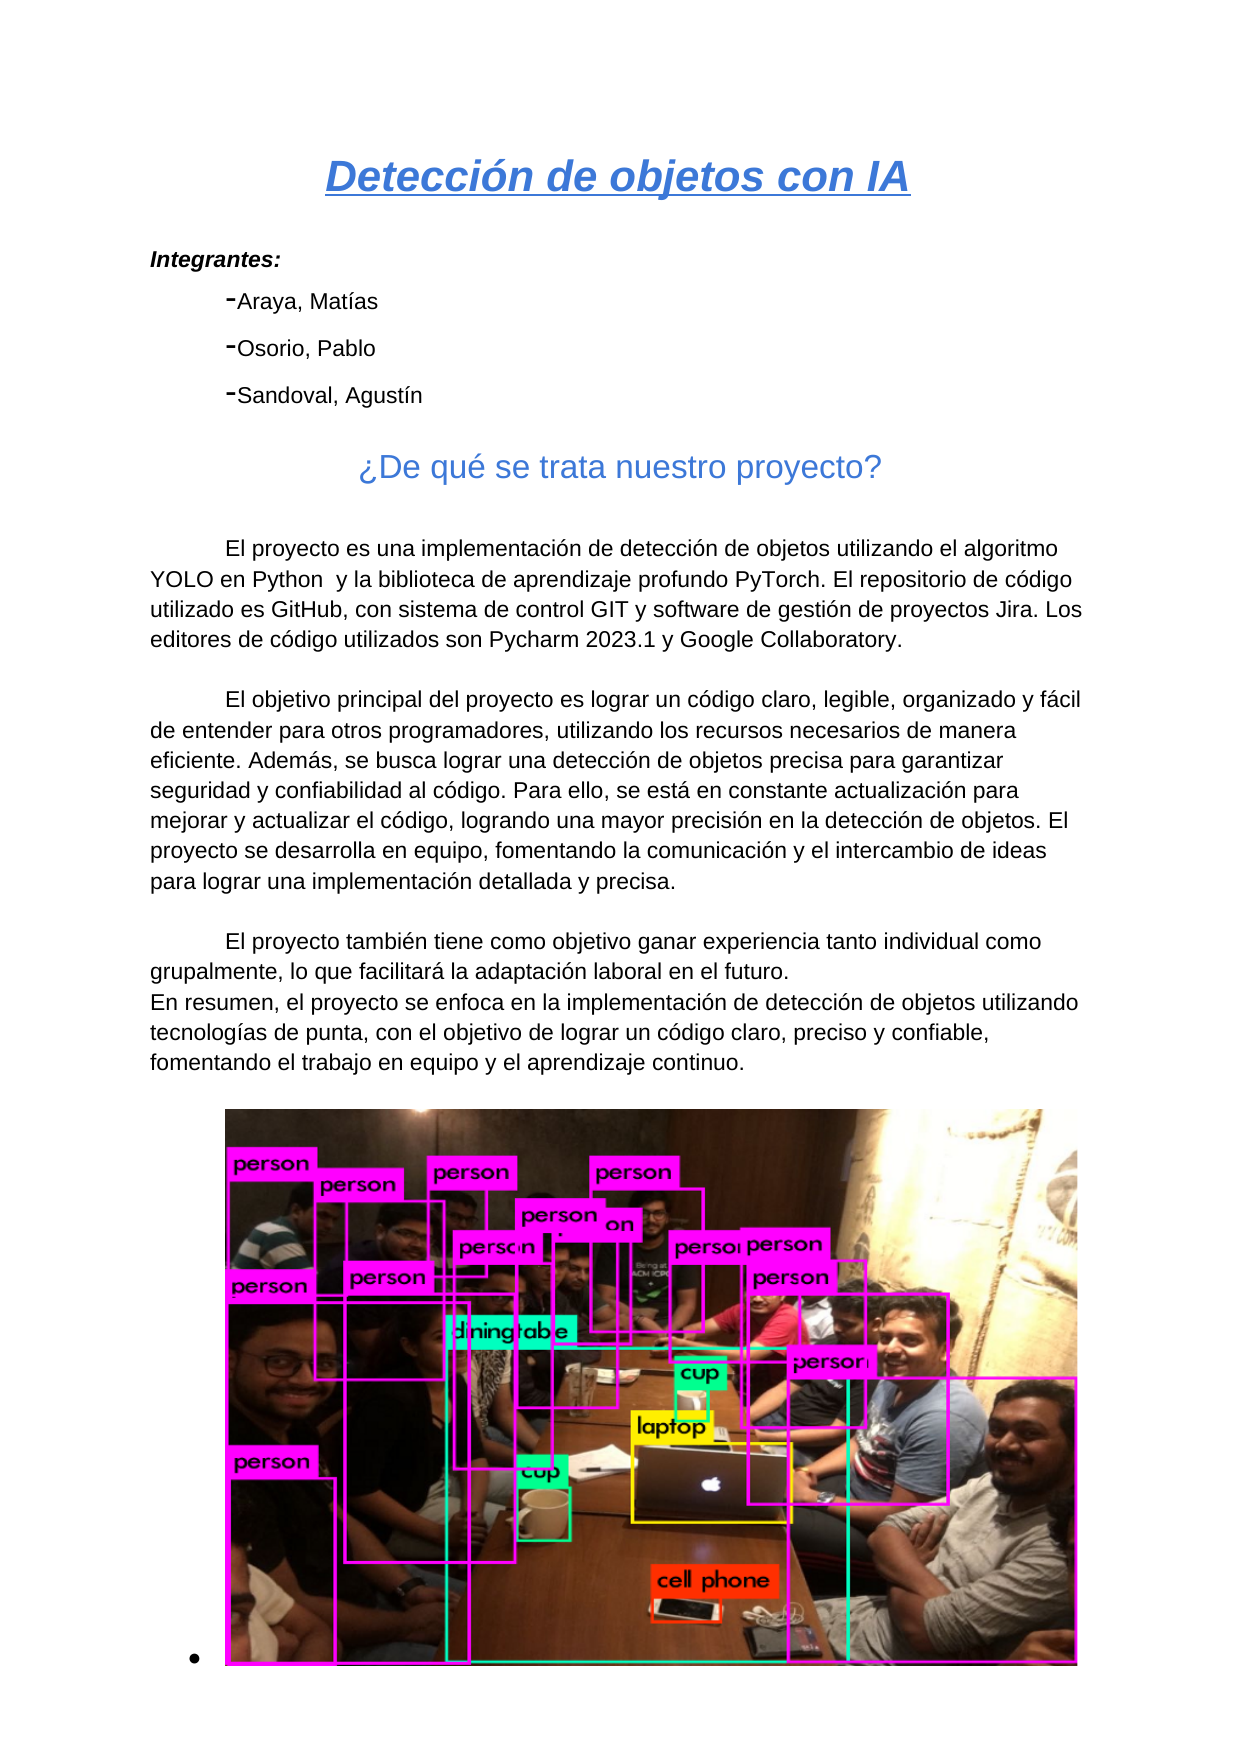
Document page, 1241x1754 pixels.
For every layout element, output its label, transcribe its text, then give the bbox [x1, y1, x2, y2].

text El proyecto es una implementación de detección de objetos utilizando el algoritmo YOLO en Python y la biblioteca de aprendizaje profundo PyTorch. El repositorio de código utilizado es GitHub, con sistema de control GIT y software de gestión de proyectos Jira. Los editores de código utilizados son Pycharm 2023.1 y Google Collaboratory. [150, 535, 1090, 652]
text En resumen, el proyecto se enfoca en la implementación de detección de objetos utilizando tecnologías de punta, con el objetivo de lograr un código claro, preciso y confiable, fomentando el trabajo en equipo y el aprendizaje continuo. [150, 988, 1090, 1075]
text El proyecto también tiene como objetivo ganar experiencia tanto individual como grupalmente, lo que facilitará la adaptación laboral en el futuro. [150, 928, 1090, 985]
text El objetivo principal del proyecto es lograr un código claro, legible, organizado y fácil de entender para otros programadores, utilizando los recursos necesarios de manera eficiente. Además, se busca lograr una detección de objetos precisa para garantizar seguridad y confiabilidad al código. Para ello, se está en constante actualización para mejorar y actualizar el código, logrando una mayor precisión en la detección de objetos. El proyecto se desarrolla en equipo, fomentando la comunicación y el intercambio de ideas para lograr una implementación detallada y precisa. [150, 686, 1090, 894]
picture [225, 1109, 1078, 1666]
text -Osorio, Pablo [150, 323, 1090, 364]
text ¿De qué se trata nuestro proyecto? [150, 447, 1090, 486]
text -Araya, Matías [150, 277, 1090, 317]
text Detección de objetos con IA [150, 150, 1090, 200]
text -Sandoval, Agustín [150, 370, 1090, 411]
text Integrantes: [150, 246, 1090, 273]
